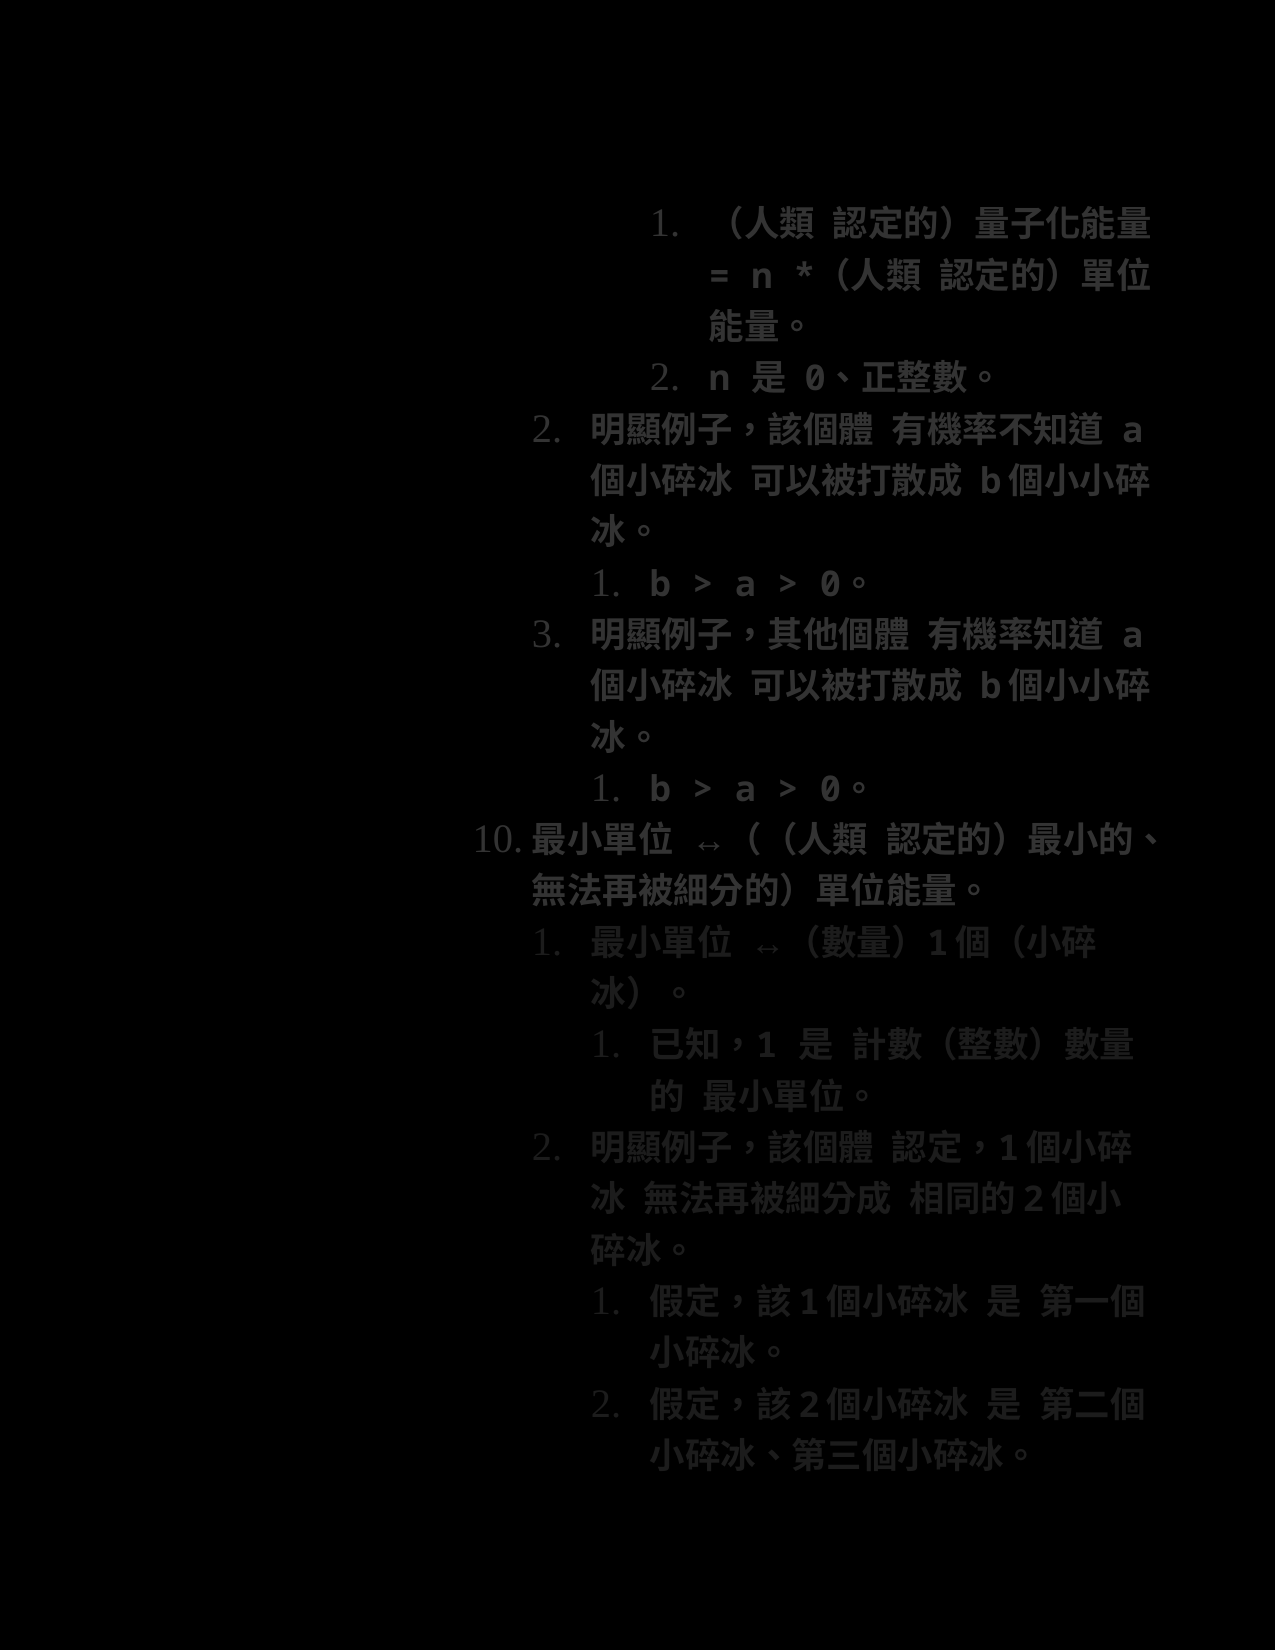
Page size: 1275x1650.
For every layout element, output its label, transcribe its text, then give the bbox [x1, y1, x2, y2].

list 最小單位 ↔（數量）1個（小碎冰）。 [532, 914, 1157, 1017]
list 明顯例子，其他個體 有機率知道 a個小碎冰 可以被打散成 b個小小碎冰。 [532, 606, 1157, 760]
list b > a > 0。 [591, 555, 1157, 606]
list 假定，該1個小碎冰 是 第一個小碎冰。 [591, 1273, 1157, 1376]
list 假定，該2個小碎冰 是 第二個小碎冰、第三個小碎冰。 [591, 1376, 1157, 1478]
list b > a > 0。 [591, 760, 1157, 812]
list 最小單位 ↔（（人類 認定的）最小的、無法再被細分的）單位能量。 [472, 812, 1157, 914]
list （人類 認定的）量子化能量 = n *（人類 認定的）單位能量。 [649, 196, 1157, 350]
list 明顯例子，該個體 有機率不知道 a個小碎冰 可以被打散成 b個小小碎冰。 [532, 401, 1157, 555]
list 明顯例子，該個體 認定，1個小碎冰 無法再被細分成 相同的2個小碎冰。 [532, 1119, 1157, 1273]
list 已知，1 是 計數（整數）數量的 最小單位。 [591, 1017, 1157, 1119]
list n 是 0、正整數。 [649, 350, 1157, 401]
